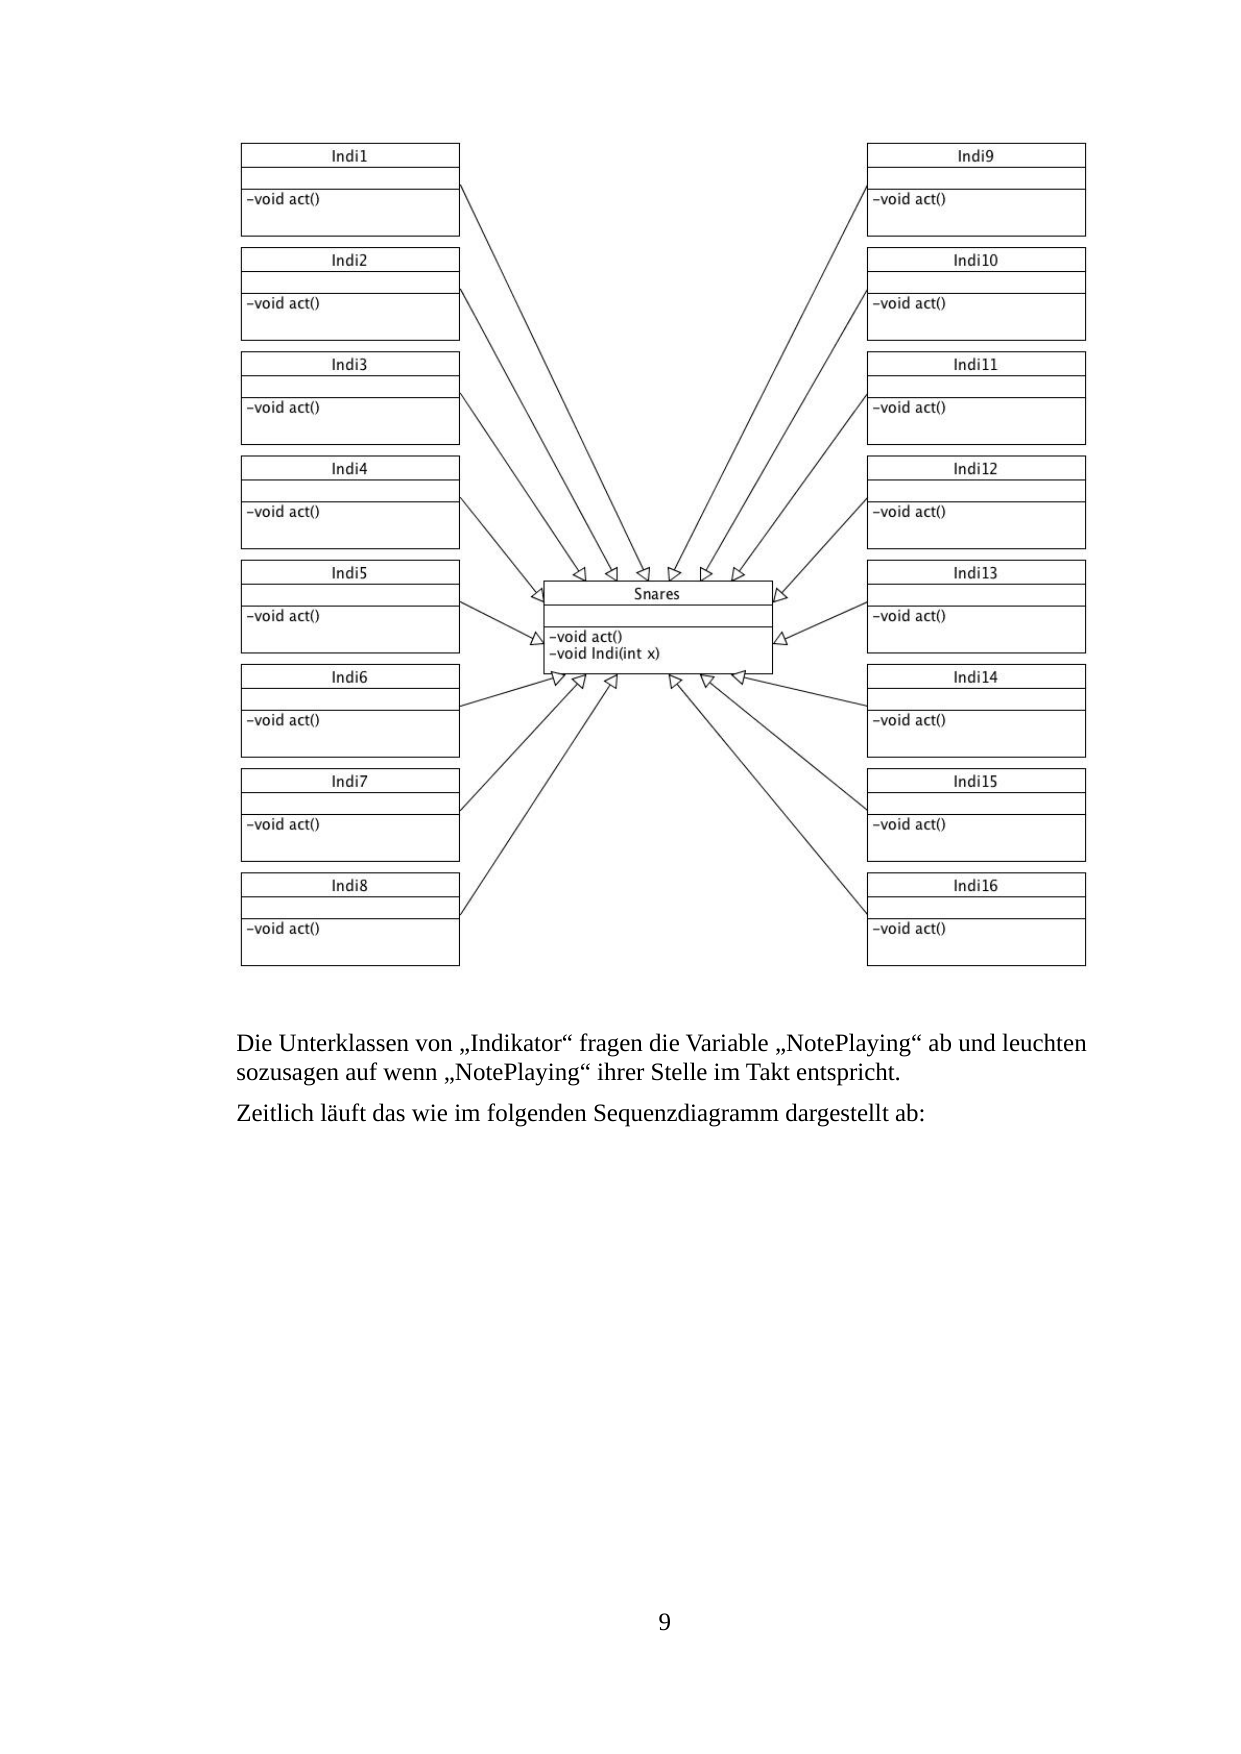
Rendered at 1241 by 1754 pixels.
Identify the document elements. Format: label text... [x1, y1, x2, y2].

text Die Unterklassen von „Indikator“ fragen die Variable „NotePlaying“ ab und leuchten sozusagen auf wenn „NotePlaying“ ihrer Stelle im Takt entspricht. [236, 1028, 1093, 1086]
picture [220, 122, 1107, 987]
text Zeitlich läuft das wie im folgenden Sequenzdiagramm dargestellt ab: [236, 1098, 1093, 1127]
